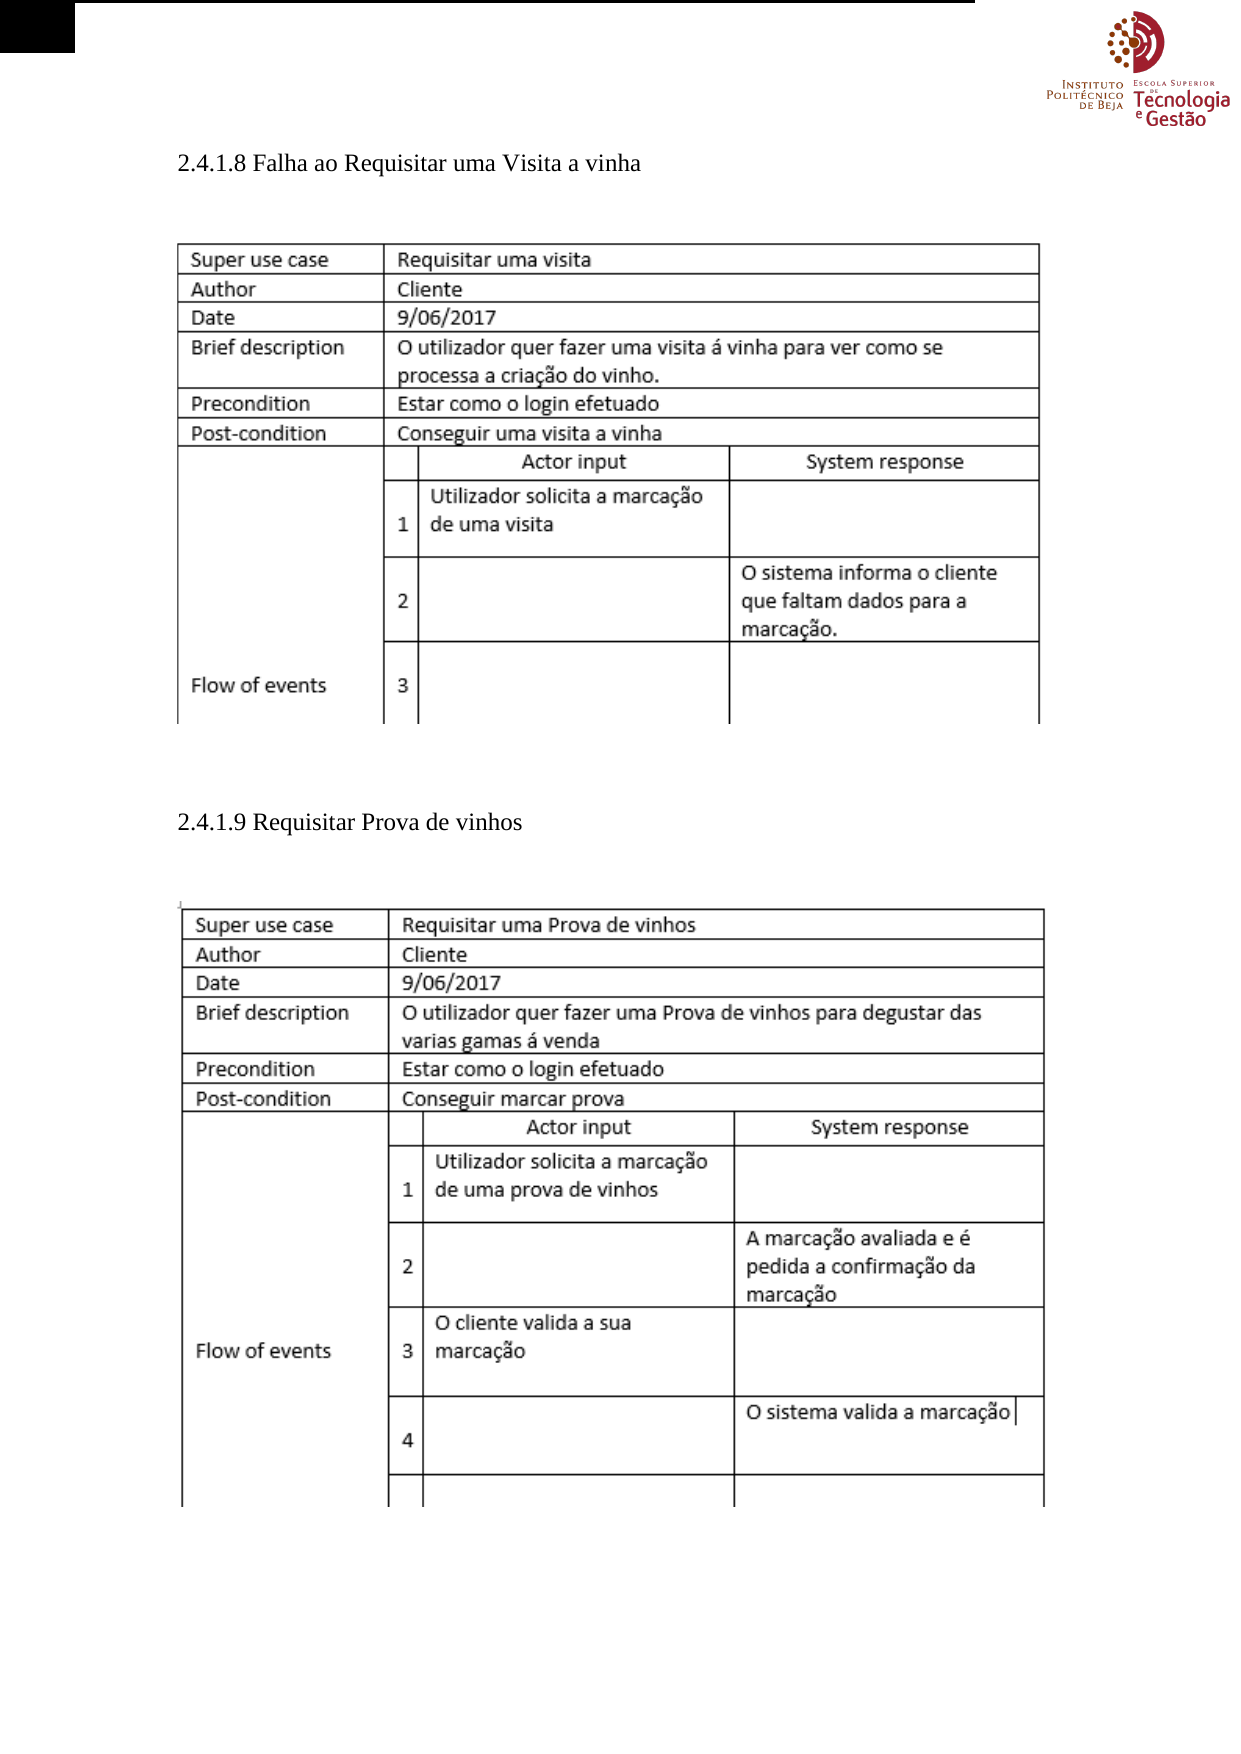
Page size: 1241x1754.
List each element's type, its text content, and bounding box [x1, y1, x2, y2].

subtitle 2.4.1.9 Requisitar Prova de vinhos [177, 807, 1063, 835]
subtitle 2.4.1.8 Falha ao Requisitar uma Visita a vinha [177, 148, 1063, 176]
